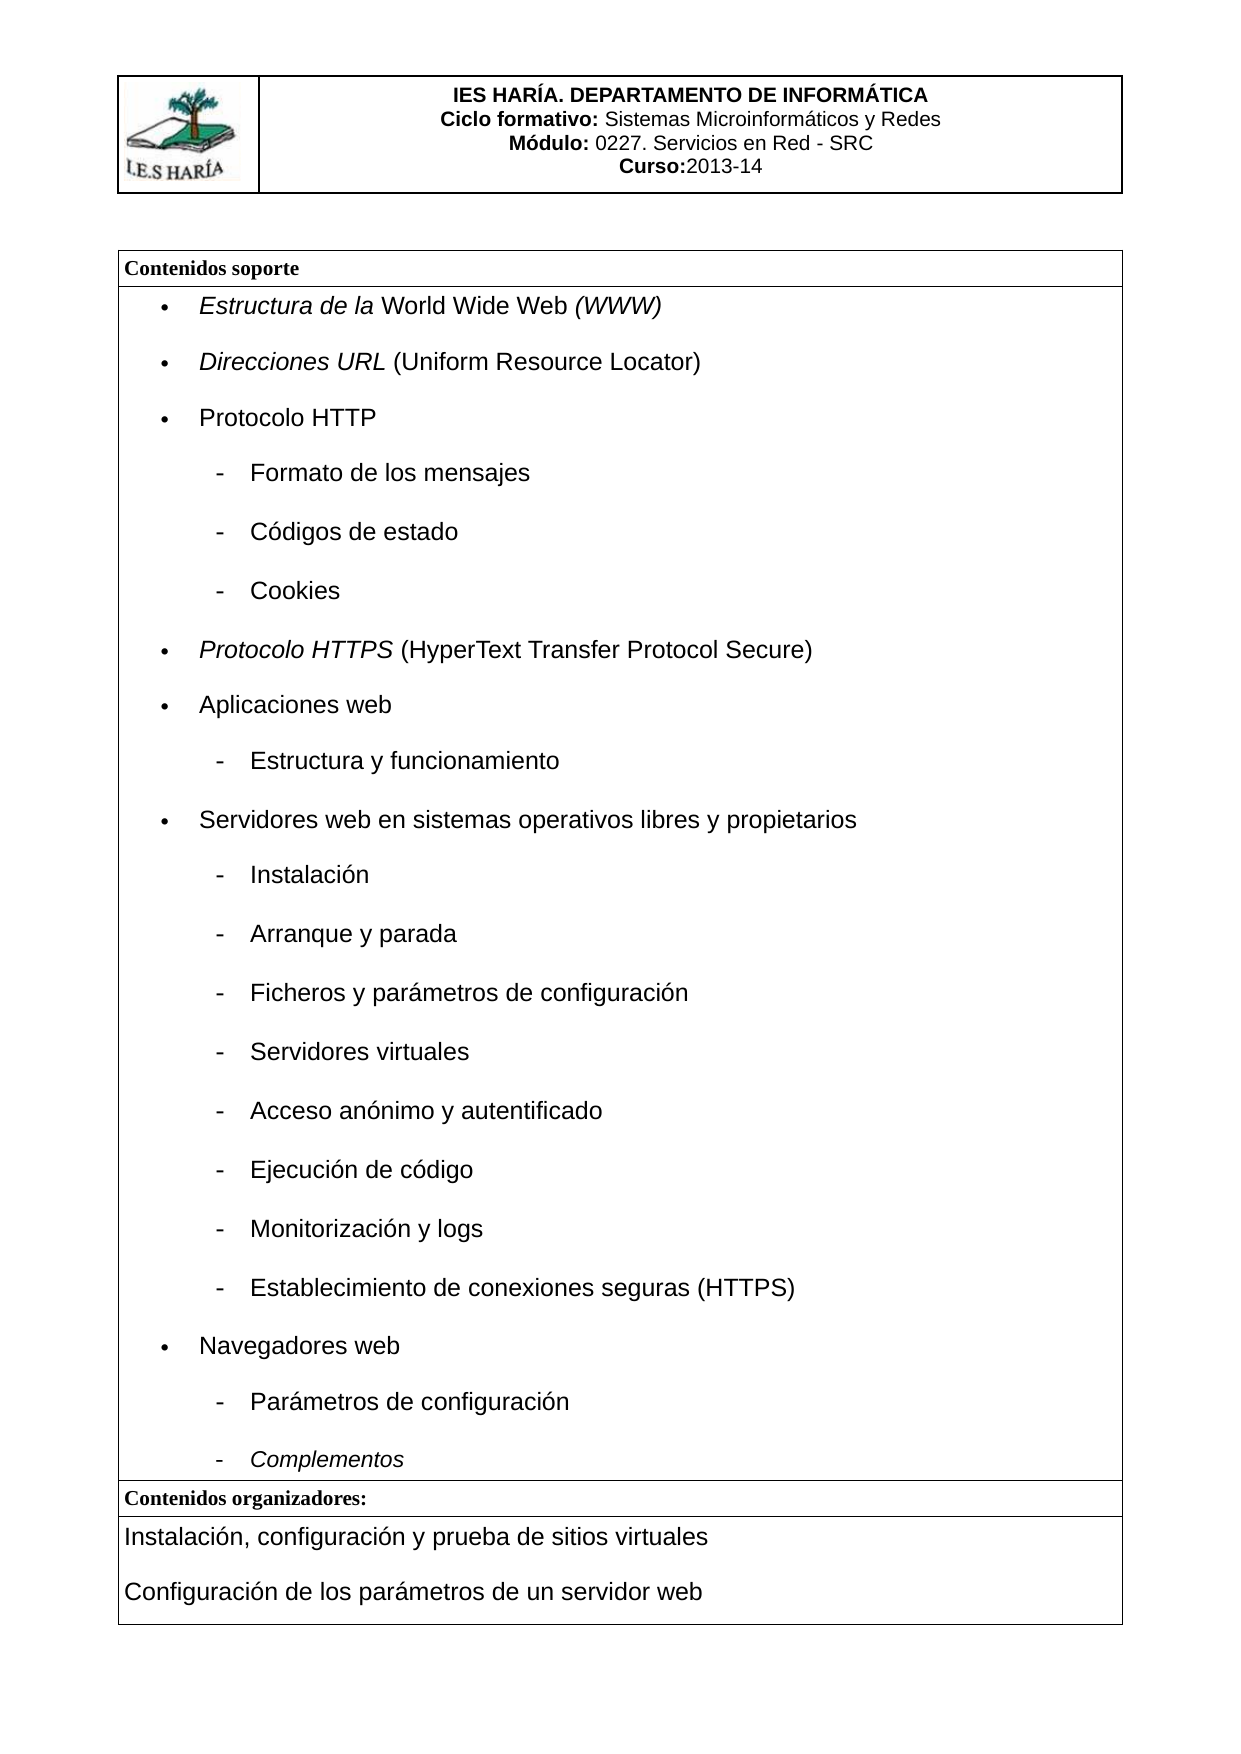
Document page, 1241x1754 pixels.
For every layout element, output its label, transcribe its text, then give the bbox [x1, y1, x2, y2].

picture [123, 82, 241, 181]
table_cell Contenidos organizadores: [119, 1481, 1122, 1516]
table_cell Estructura de la World Wide Web (WWW) Direcciones URL (Uniform Resource Locator) Protocolo HTTP Formato de los mensajes Códigos de estado Cookies Protocolo HTTPS (HyperText Transfer Protocol Secure) Aplicaciones web Estructura y funcionamiento Servidores web en sistemas operativos libres y propietarios Instalación Arranque y parada Ficheros y parámetros de configuración Servidores virtuales Acceso anónimo y autentificado Ejecución de código Monitorización y logs Establecimiento de conexiones seguras (HTTPS) Navegadores web Parámetros de configuración Complementos [119, 287, 1122, 1480]
table_cell Instalación, configuración y prueba de sitios virtuales Configuración de los parámetros de un servidor web [119, 1517, 1122, 1624]
table_cell Contenidos soporte [119, 251, 1122, 286]
